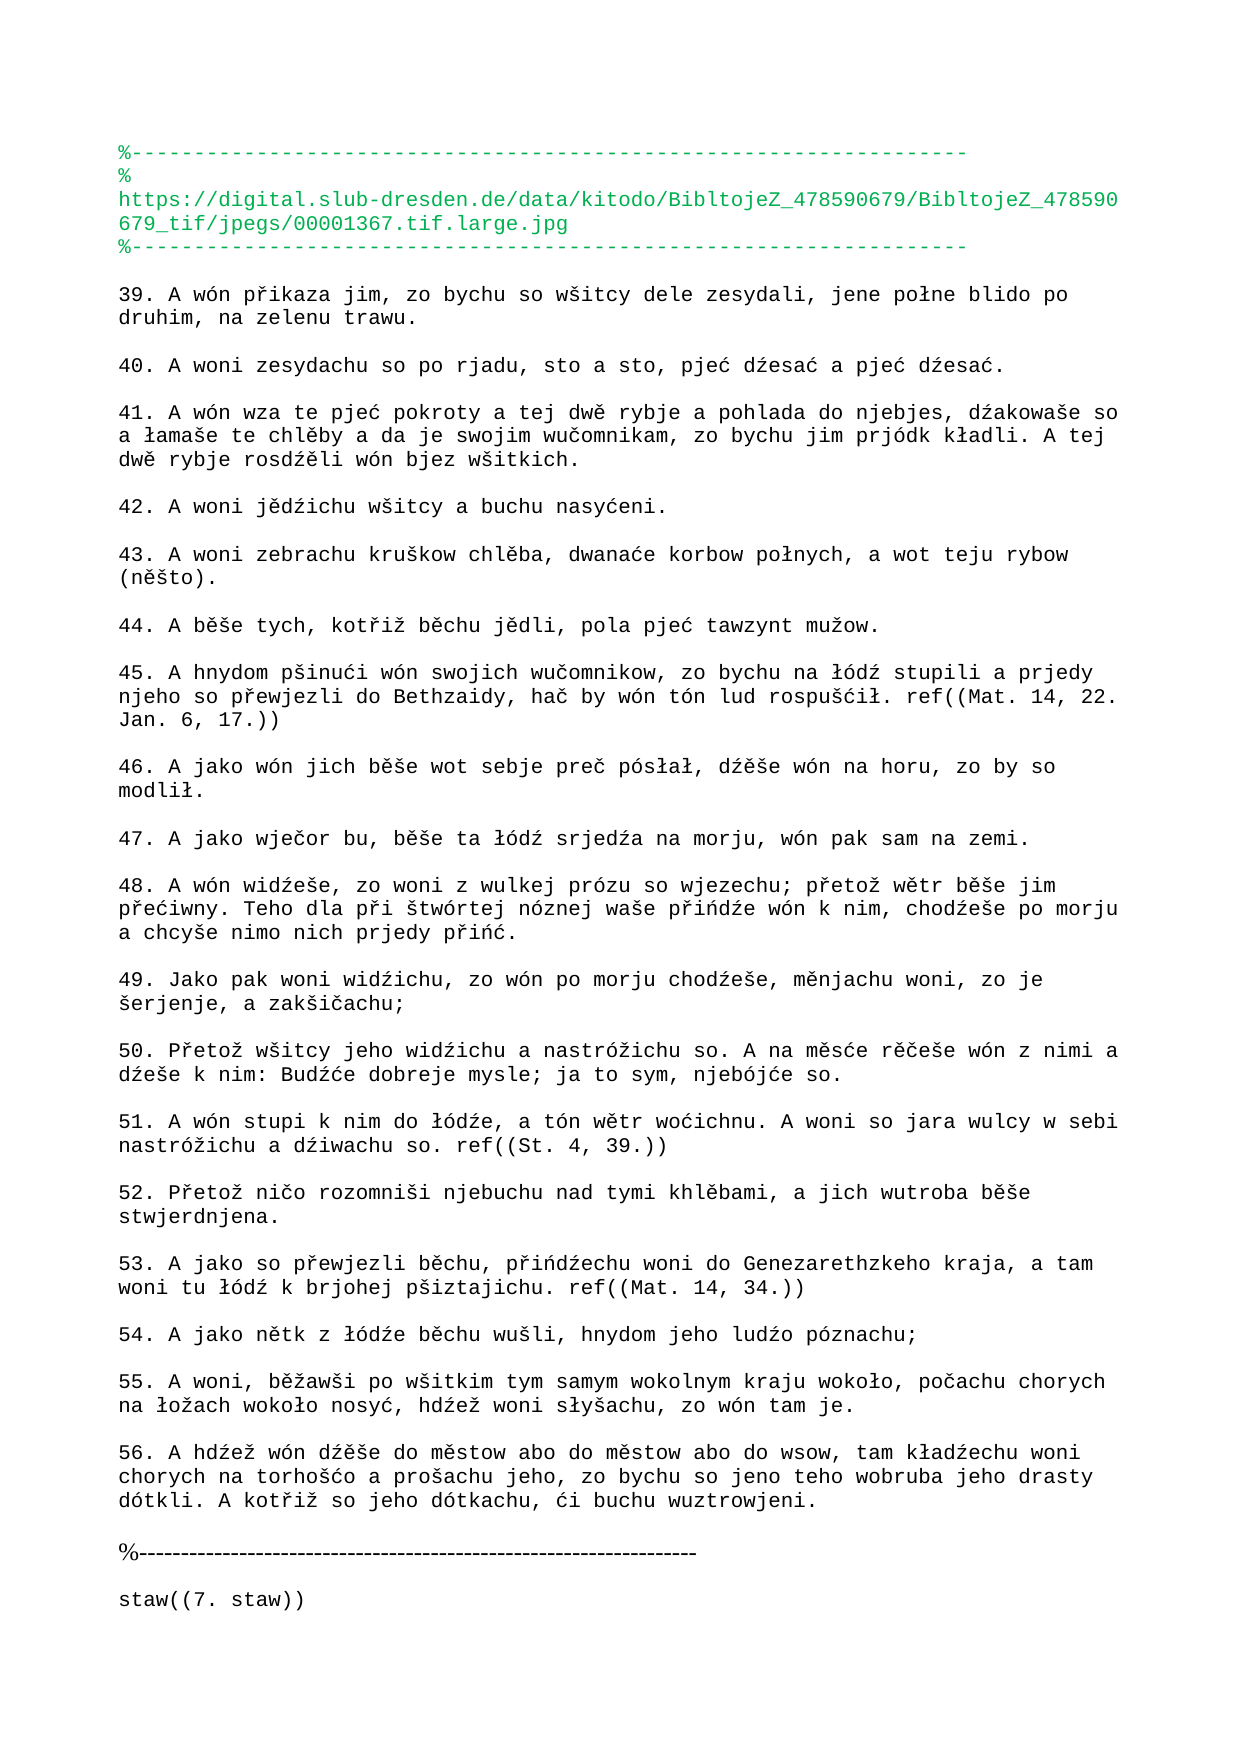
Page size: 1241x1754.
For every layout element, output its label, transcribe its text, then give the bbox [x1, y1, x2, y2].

text 54. A jako nětk z łódźe běchu wušli, hnydom jeho ludźo póznachu; [118, 1324, 1122, 1348]
text 48. A wón widźeše, zo woni z wulkej prózu so wjezechu; přetož wětr běše jim přećiwny. Teho dla při štwórtej nóznej waše přińdźe wón k nim, chodźeše po morju a chcyše nimo nich prjedy přińć. [118, 875, 1122, 946]
text 45. A hnydom pšinući wón swojich wučomnikow, zo bychu na łódź stupili a prjedy njeho so přewjezli do Bethzaidy, hač by wón tón lud rospušćił. ref((Mat. 14, 22. Jan. 6, 17.)) [118, 662, 1122, 733]
text 49. Jako pak woni widźichu, zo wón po morju chodźeše, měnjachu woni, zo je šerjenje, a zakšičachu; [118, 969, 1122, 1017]
text 46. A jako wón jich běše wot sebje preč pósłał, dźěše wón na horu, zo by so modlił. [118, 757, 1122, 804]
text %------------------------------------------------------------------- [118, 1537, 1122, 1566]
text 52. Přetož ničo rozomniši njebuchu nad tymi khlěbami, a jich wutroba běše stwjerdnjena. [118, 1182, 1122, 1229]
text 43. A woni zebrachu kruškow chlěba, dwanaće korbow połnych, a wot teju rybow (něšto). [118, 544, 1122, 591]
text 42. A woni jědźichu wšitcy a buchu nasyćeni. [118, 496, 1122, 520]
text 56. A hdźež wón dźěše do městow abo do městow abo do wsow, tam kładźechu woni chorych na torhošćo a prošachu jeho, zo bychu so jeno teho wobruba jeho drasty dótkli. A kotřiž so jeho dótkachu, ći buchu wuztrowjeni. [118, 1442, 1122, 1513]
text 51. A wón stupi k nim do łódźe, a tón wětr woćichnu. A woni so jara wulcy w sebi nastróžichu a dźiwachu so. ref((St. 4, 39.)) [118, 1111, 1122, 1158]
text 55. A woni, běžawši po wšitkim tym samym wokolnym kraju wokoło, počachu chorych na łožach wokoło nosyć, hdźež woni słyšachu, zo wón tam je. [118, 1371, 1122, 1419]
text 44. A běše tych, kotřiž běchu jědli, pola pjeć tawzynt mužow. [118, 615, 1122, 638]
text 40. A woni zesydachu so po rjadu, sto a sto, pjeć dźesać a pjeć dźesać. [118, 354, 1122, 378]
text 39. A wón přikaza jim, zo bychu so wšitcy dele zesydali, jene połne blido po druhim, na zelenu trawu. [118, 284, 1122, 331]
text 53. A jako so přewjezli běchu, přińdźechu woni do Genezarethzkeho kraja, a tam woni tu łódź k brjohej pšiztajichu. ref((Mat. 14, 34.)) [118, 1253, 1122, 1300]
text %------------------------------------------------------------------- [118, 142, 1122, 165]
text 41. A wón wza te pjeć pokroty a tej dwě rybje a pohlada do njebjes, dźakowaše so a łamaše te chlěby a da je swojim wučomnikam, zo bychu jim prjódk kładli. A tej dwě rybje rosdźěli wón bjez wšitkich. [118, 402, 1122, 473]
text 47. A jako wječor bu, běše ta łódź srjedźa na morju, wón pak sam na zemi. [118, 827, 1122, 851]
text staw((7. staw)) [118, 1589, 1122, 1613]
text 50. Přetož wšitcy jeho widźichu a nastróžichu so. A na měsće rěčeše wón z nimi a dźeše k nim: Budźće dobreje mysle; ja to sym, njebójće so. [118, 1040, 1122, 1088]
text % https://digital.slub-dresden.de/data/kitodo/BibltojeZ_478590679/BibltojeZ_478590679_tif/jpegs/00001367.tif.large.jpg %------------------------------------------------------------------- [118, 165, 1122, 260]
